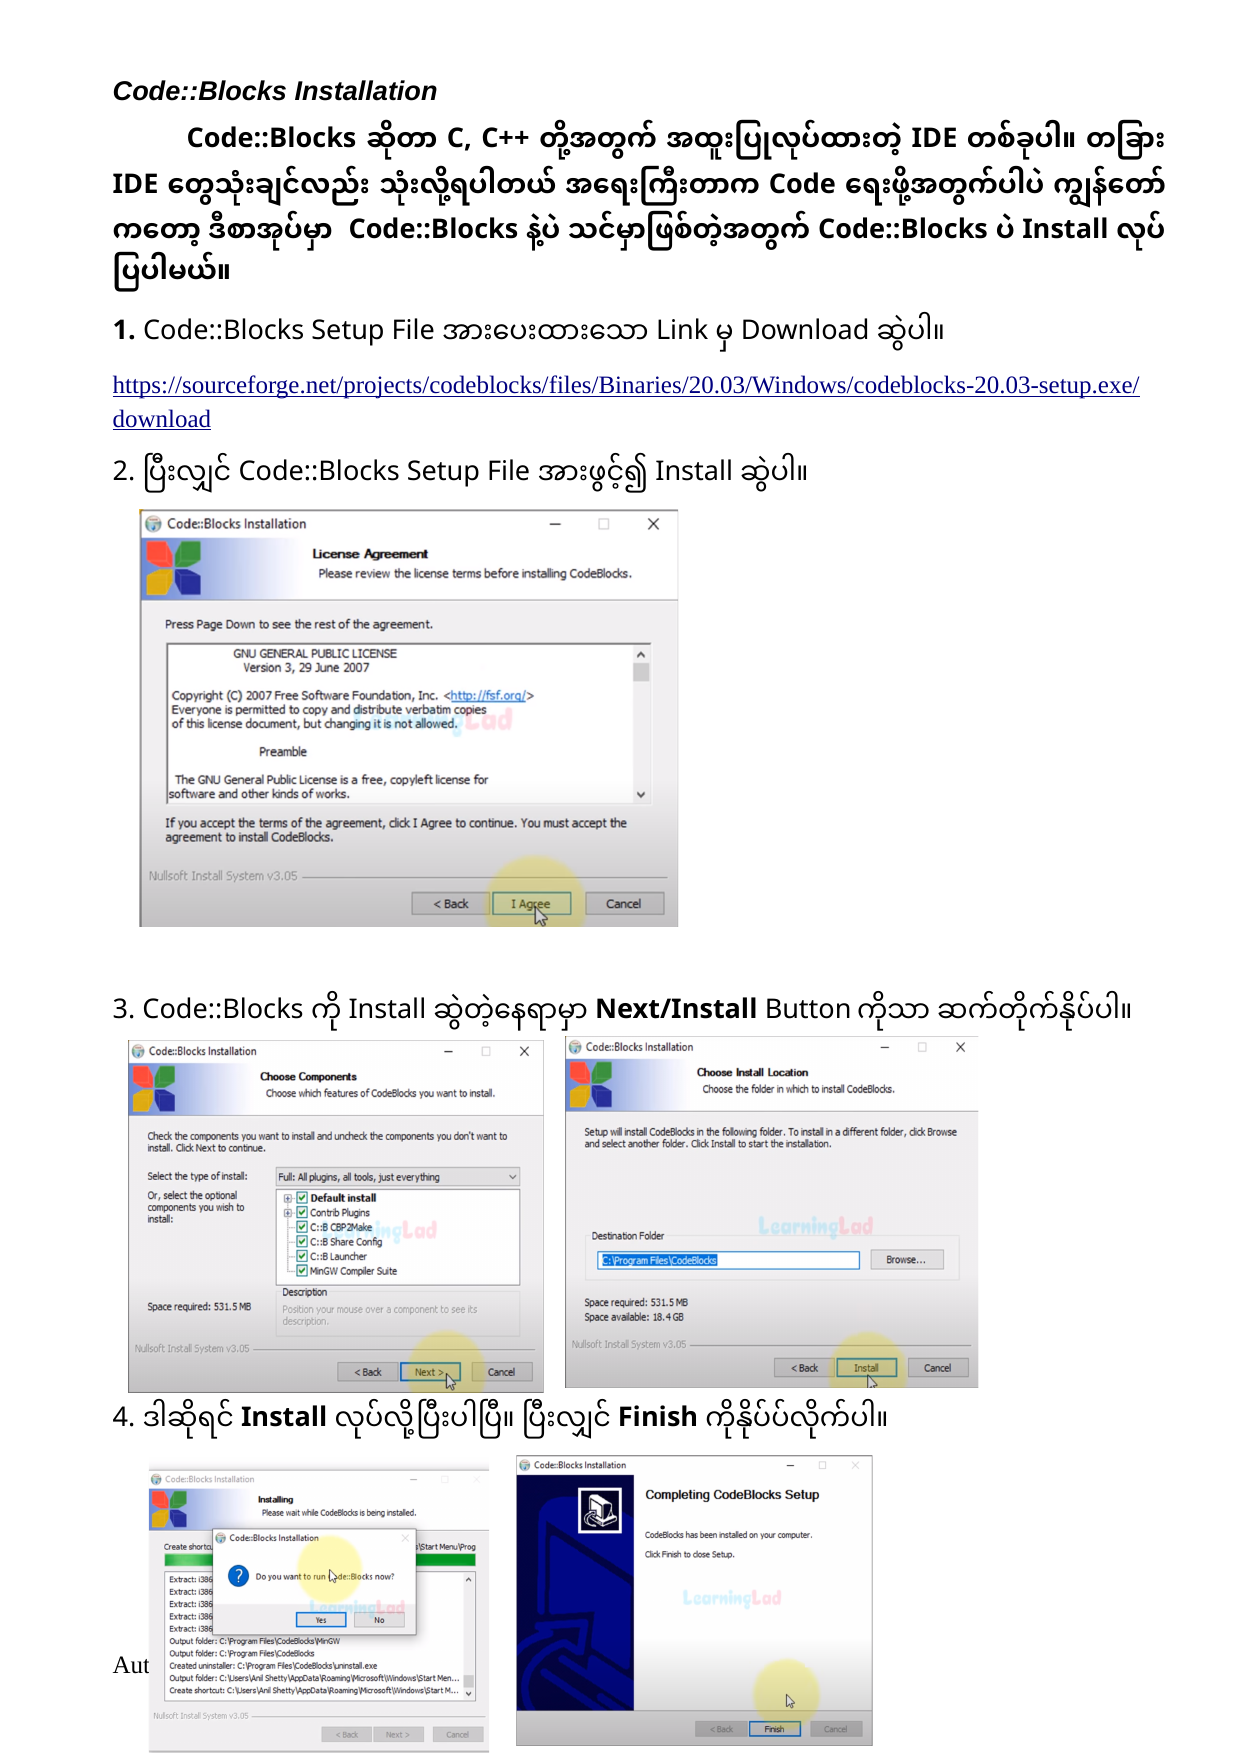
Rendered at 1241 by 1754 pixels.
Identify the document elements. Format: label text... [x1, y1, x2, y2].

text 1. Code::Blocks Setup File အားပေးထားသော Link မှ Download ဆွဲပါ။ [112, 310, 1166, 350]
text 4. ဒါဆိုရင် Install လုပ်လို့ပြီးပါပြီ။ ပြီးလျှင် Finish ကိုနိုပ်ပ်လိုက်ပါ။ [112, 1050, 1166, 1438]
text 2. ပြီးလျှင် Code::Blocks Setup File အားဖွင့်၍ Install ဆွဲပါ။ [112, 451, 1166, 491]
text Code::Blocks ဆိုတာ C, C++ တို့အတွက် အထူးပြုလုပ်ထားတဲ့ IDE တစ်ခုပါ။ တခြား IDE တွေသုံးချင်လည်း သုံးလို့ရပါတယ် အရေးကြီးတာက Code ရေးဖို့အတွက်ပါပဲ ကျွန်တော်ကတော့ ဒီစာအုပ်မှာ Code::Blocks နဲ့ပဲ သင်မှာဖြစ်တဲ့အတွက် Code::Blocks ပဲ Install လုပ်ပြပါမယ်။ [112, 119, 1166, 290]
picture [516, 1455, 873, 1746]
picture [565, 1036, 979, 1388]
subtitle Code::Blocks Installation [112, 75, 1166, 106]
text 3. Code::Blocks ကို Install ဆွဲတဲ့နေရာမှာ Next/Install Buttonကိုသာ ဆက်တိုက်နိုပ်ပါ။ [112, 989, 1166, 1029]
picture [139, 509, 679, 927]
picture [148, 1457, 490, 1753]
text https://sourceforge.net/projects/codeblocks/files/Binaries/20.03/Windows/codeblocks-20.03-setup.exe/download [112, 371, 1166, 432]
picture [128, 1040, 544, 1393]
